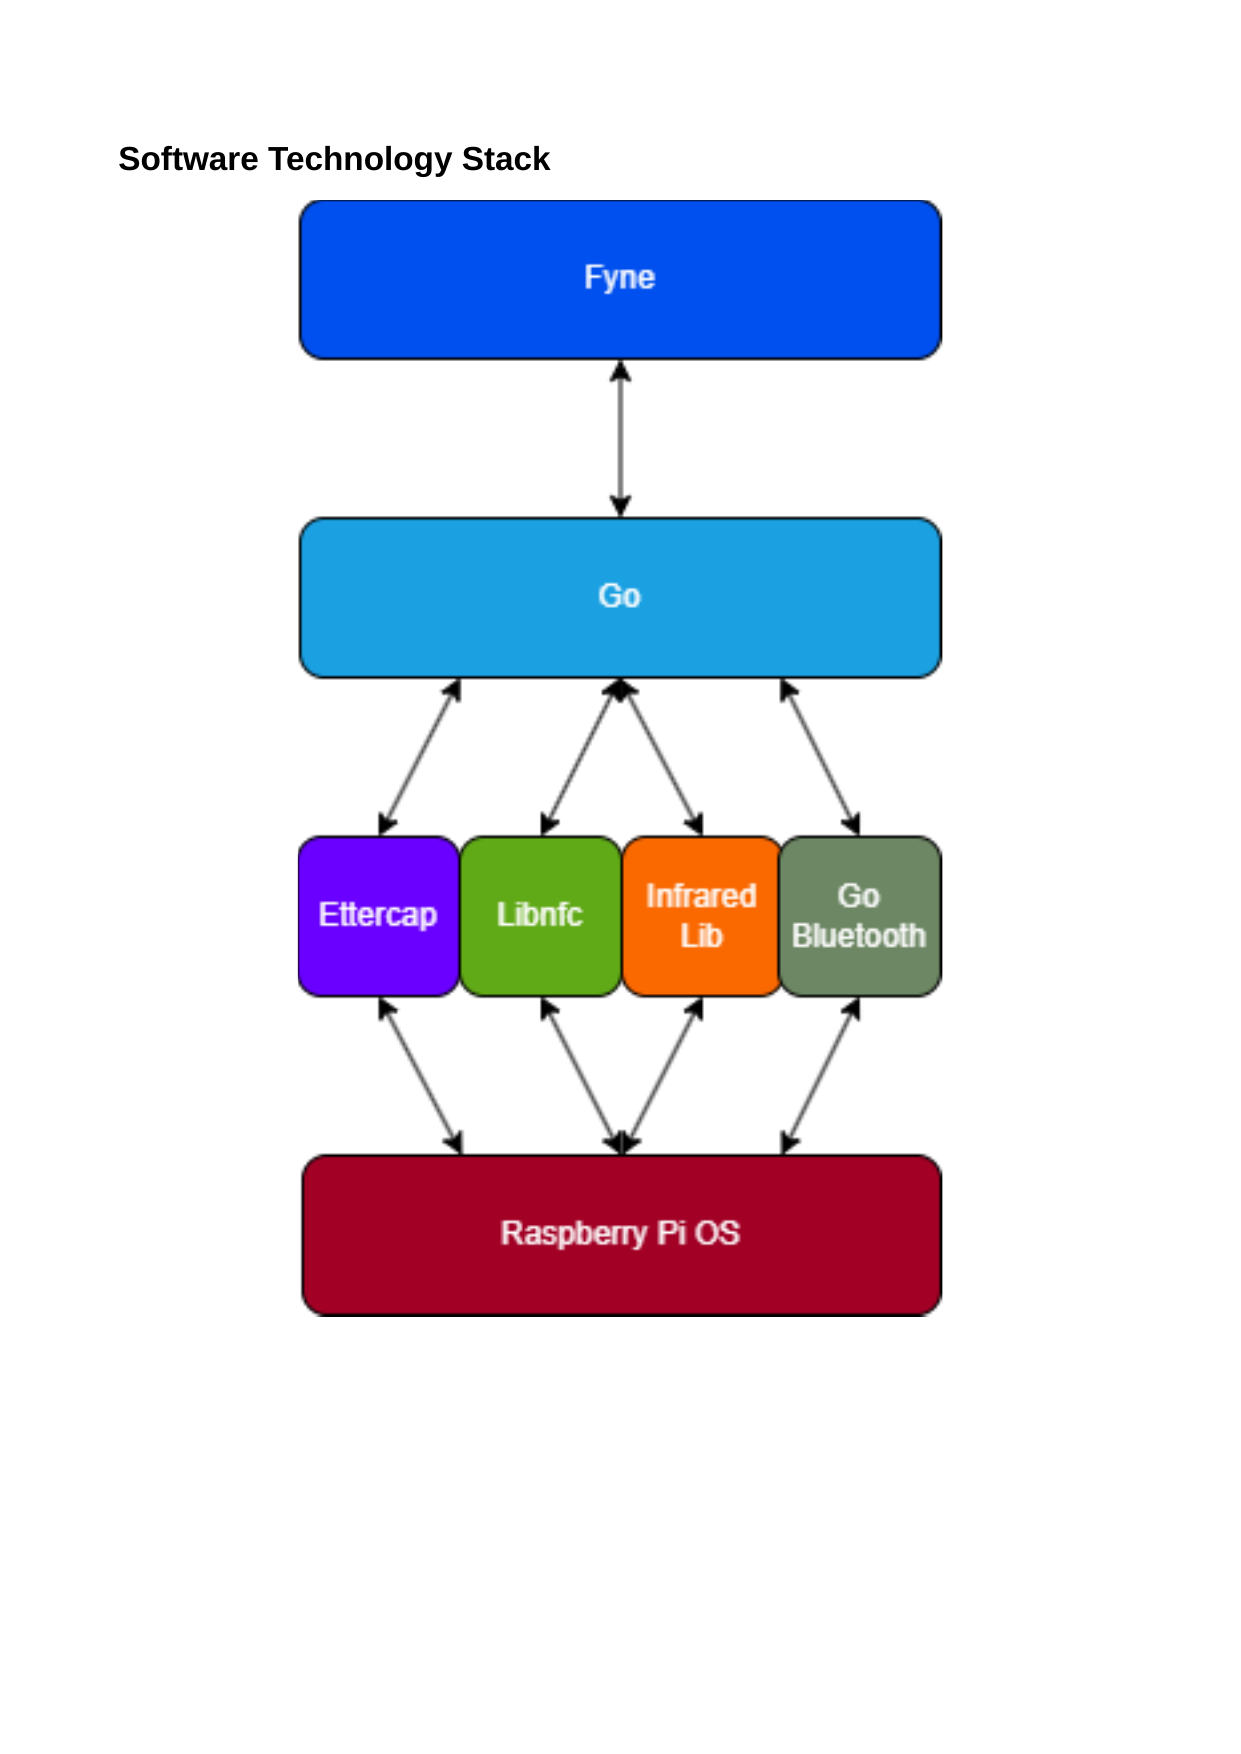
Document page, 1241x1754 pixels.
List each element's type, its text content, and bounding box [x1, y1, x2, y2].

picture [297, 200, 943, 1317]
subtitle Software Technology Stack [118, 139, 1122, 177]
